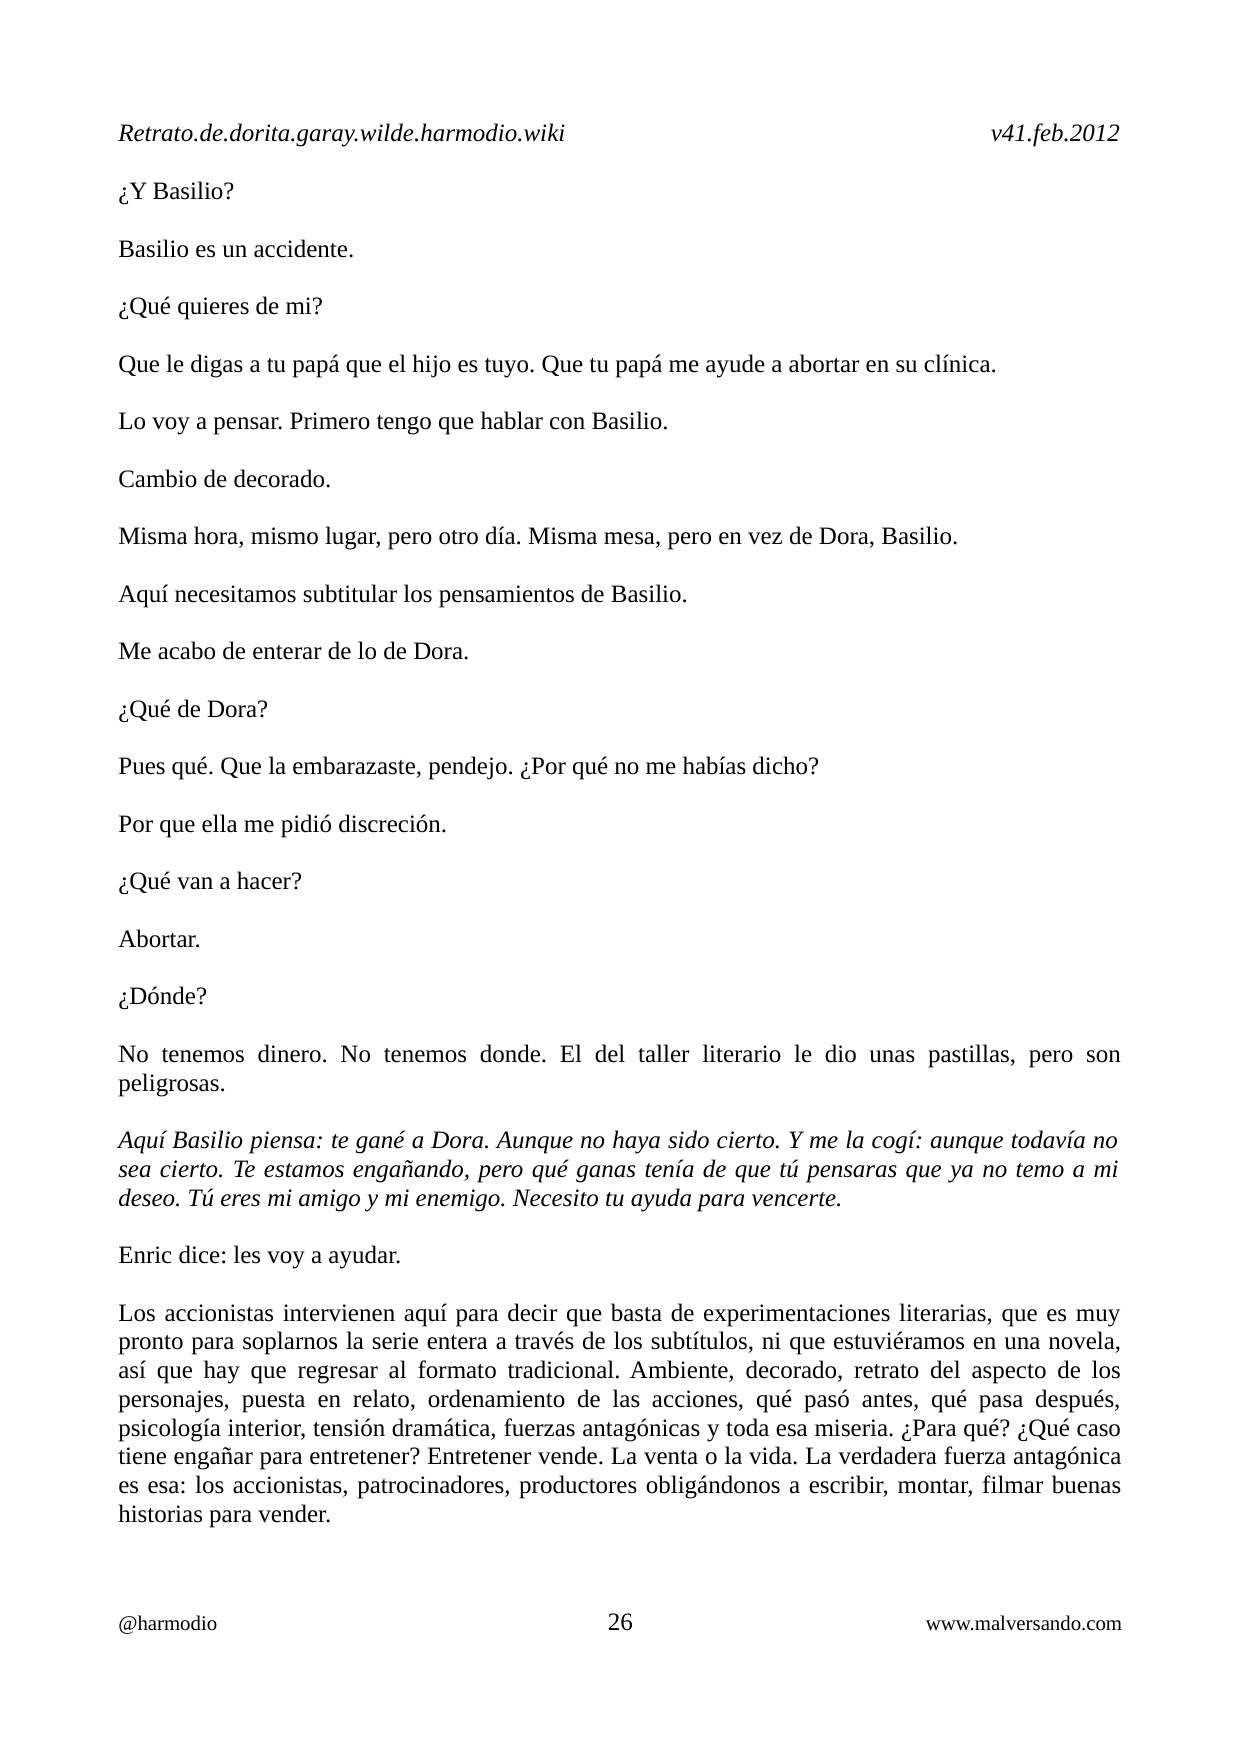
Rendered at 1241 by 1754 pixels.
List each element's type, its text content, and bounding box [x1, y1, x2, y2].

text Aquí necesitamos subtitular los pensamientos de Basilio. [118, 579, 1122, 608]
text ¿Qué de Dora? [118, 694, 1122, 723]
text ¿Qué van a hacer? [118, 866, 1122, 895]
text Los accionistas intervienen aquí para decir que basta de experimentaciones literarias, que es muy pronto para soplarnos la serie entera a través de los subtítulos, ni que estuviéramos en una novela, así que hay que regresar al formato tradicional. Ambiente, decorado, retrato del aspecto de los personajes, puesta en relato, ordenamiento de las acciones, qué pasó antes, qué pasa después, psicología interior, tensión dramática, fuerzas antagónicas y toda esa miseria. ¿Para qué? ¿Qué caso tiene engañar para entretener? Entretener vende. La venta o la vida. La verdadera fuerza antagónica es esa: los accionistas, patrocinadores, productores obligándonos a escribir, montar, filmar buenas historias para vender. [118, 1298, 1122, 1528]
text Cambio de decorado. [118, 464, 1122, 493]
text Misma hora, mismo lugar, pero otro día. Misma mesa, pero en vez de Dora, Basilio. [118, 521, 1122, 550]
text Lo voy a pensar. Primero tengo que hablar con Basilio. [118, 406, 1122, 435]
text ¿Dónde? [118, 981, 1122, 1010]
text No tenemos dinero. No tenemos donde. El del taller literario le dio unas pastillas, pero son peligrosas. [118, 1039, 1122, 1096]
text Basilio es un accidente. [118, 234, 1122, 263]
text Abortar. [118, 924, 1122, 953]
text Aquí Basilio piensa: te gané a Dora. Aunque no haya sido cierto. Y me la cogí: aunque todavía no sea cierto. Te estamos engañando, pero qué ganas tenía de que tú pensaras que ya no temo a mi deseo. Tú eres mi amigo y mi enemigo. Necesito tu ayuda para vencerte. [118, 1125, 1122, 1211]
text Enric dice: les voy a ayudar. [118, 1240, 1122, 1269]
text Que le digas a tu papá que el hijo es tuyo. Que tu papá me ayude a abortar en su clínica. [118, 349, 1122, 378]
text ¿Y Basilio? [118, 176, 1122, 205]
text Me acabo de enterar de lo de Dora. [118, 636, 1122, 665]
text ¿Qué quieres de mi? [118, 291, 1122, 320]
text Pues qué. Que la embarazaste, pendejo. ¿Por qué no me habías dicho? [118, 751, 1122, 780]
text Por que ella me pidió discreción. [118, 809, 1122, 838]
